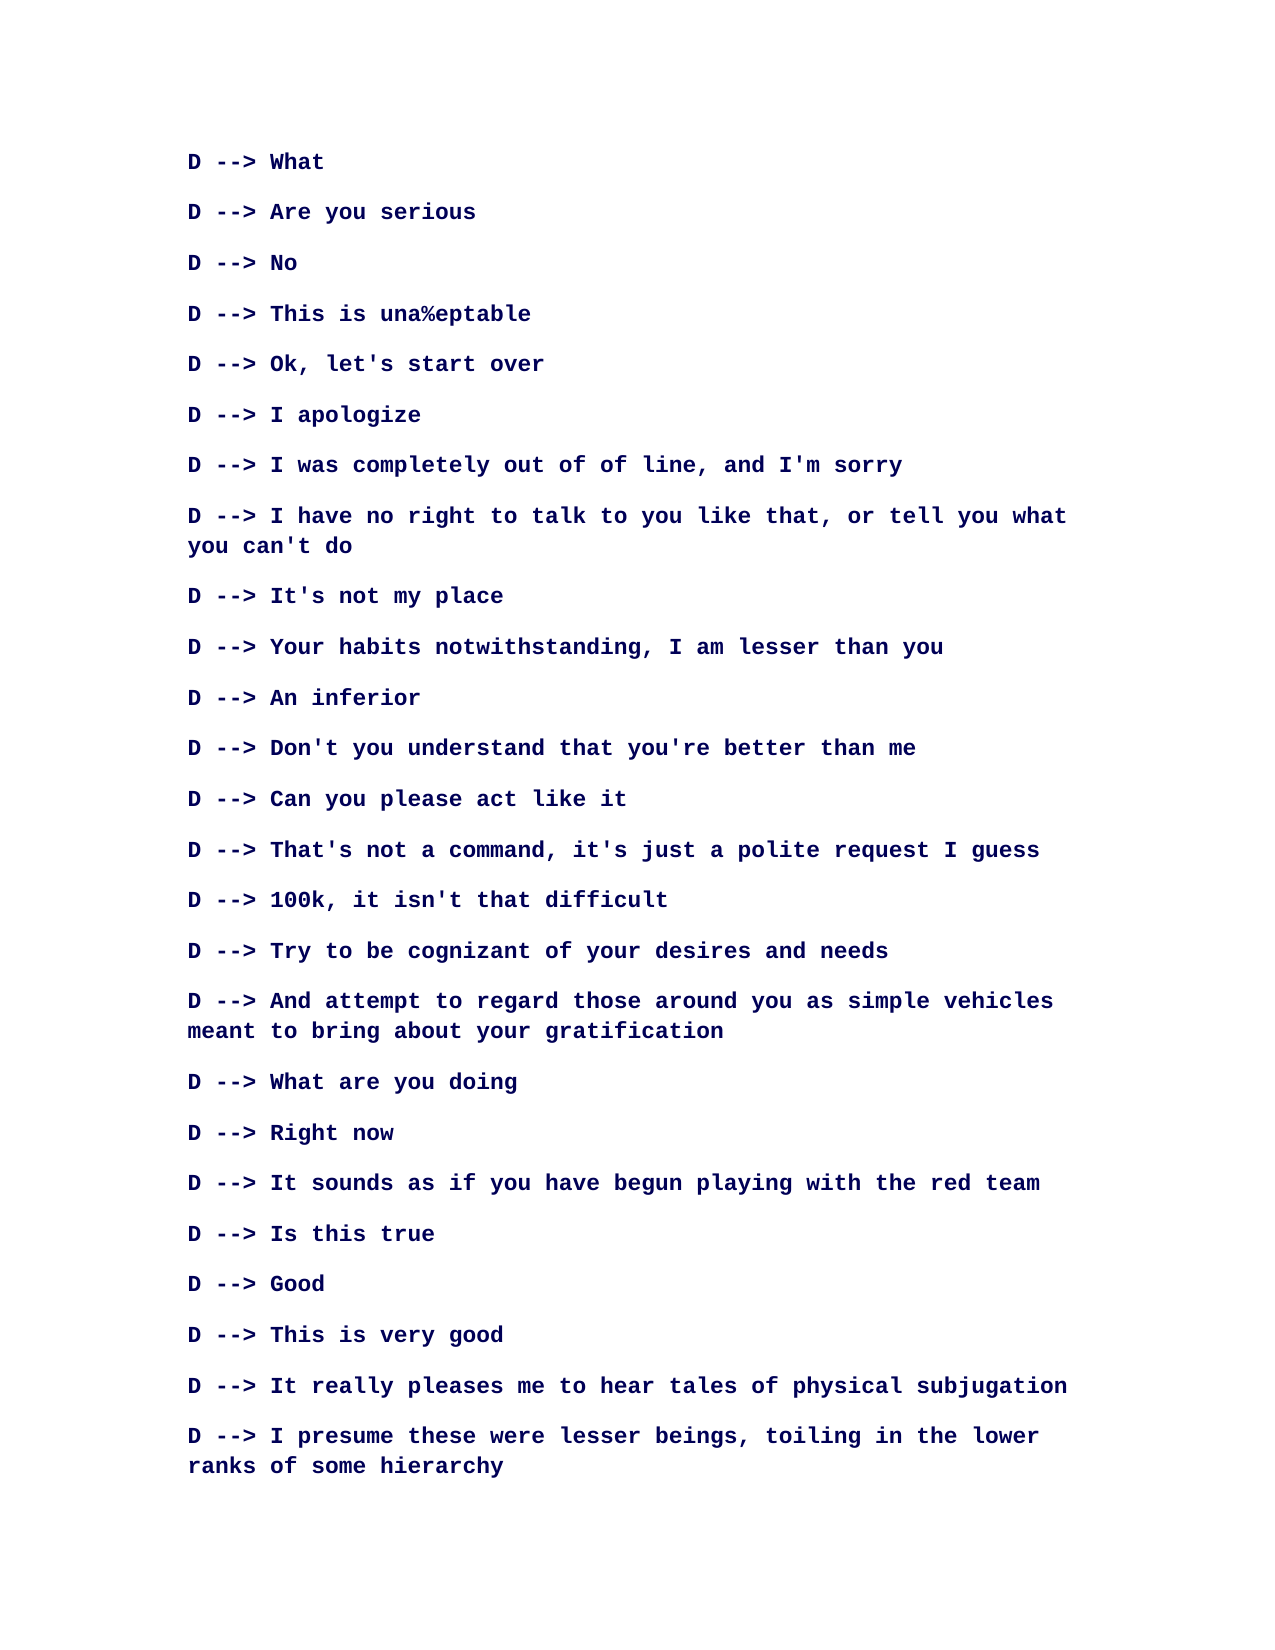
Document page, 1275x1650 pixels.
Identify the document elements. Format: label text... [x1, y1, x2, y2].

text D --> I have no right to talk to you like that, or tell you what you can't do [187, 504, 1087, 560]
text D --> I was completely out of of line, and I'm sorry [187, 454, 1087, 480]
text D --> Ok, let's start over [187, 352, 1087, 378]
text D --> An inferior [187, 686, 1087, 712]
text D --> Your habits notwithstanding, I am lesser than you [187, 635, 1087, 661]
text D --> It sounds as if you have begun playing with the red team [187, 1171, 1087, 1197]
text D --> That's not a command, it's just a polite request I guess [187, 838, 1087, 864]
text D --> Try to be cognizant of your desires and needs [187, 939, 1087, 965]
text D --> I apologize [187, 403, 1087, 429]
text D --> Are you serious [187, 201, 1087, 227]
text D --> It's not my place [187, 585, 1087, 611]
text D --> This is una%eptable [187, 302, 1087, 328]
text D --> What [187, 150, 1087, 176]
text D --> And attempt to regard those around you as simple vehicles meant to bring about your gratification [187, 990, 1087, 1046]
text D --> What are you doing [187, 1070, 1087, 1096]
text D --> Is this true [187, 1222, 1087, 1248]
text D --> This is very good [187, 1323, 1087, 1349]
text D --> It really pleases me to hear tales of physical subjugation [187, 1374, 1087, 1400]
text D --> 100k, it isn't that difficult [187, 888, 1087, 914]
text D --> Don't you understand that you're better than me [187, 737, 1087, 763]
text D --> Good [187, 1273, 1087, 1299]
text D --> I presume these were lesser beings, toiling in the lower ranks of some hierarchy [187, 1424, 1087, 1480]
text D --> No [187, 251, 1087, 277]
text D --> Can you please act like it [187, 787, 1087, 813]
text D --> Right now [187, 1121, 1087, 1147]
